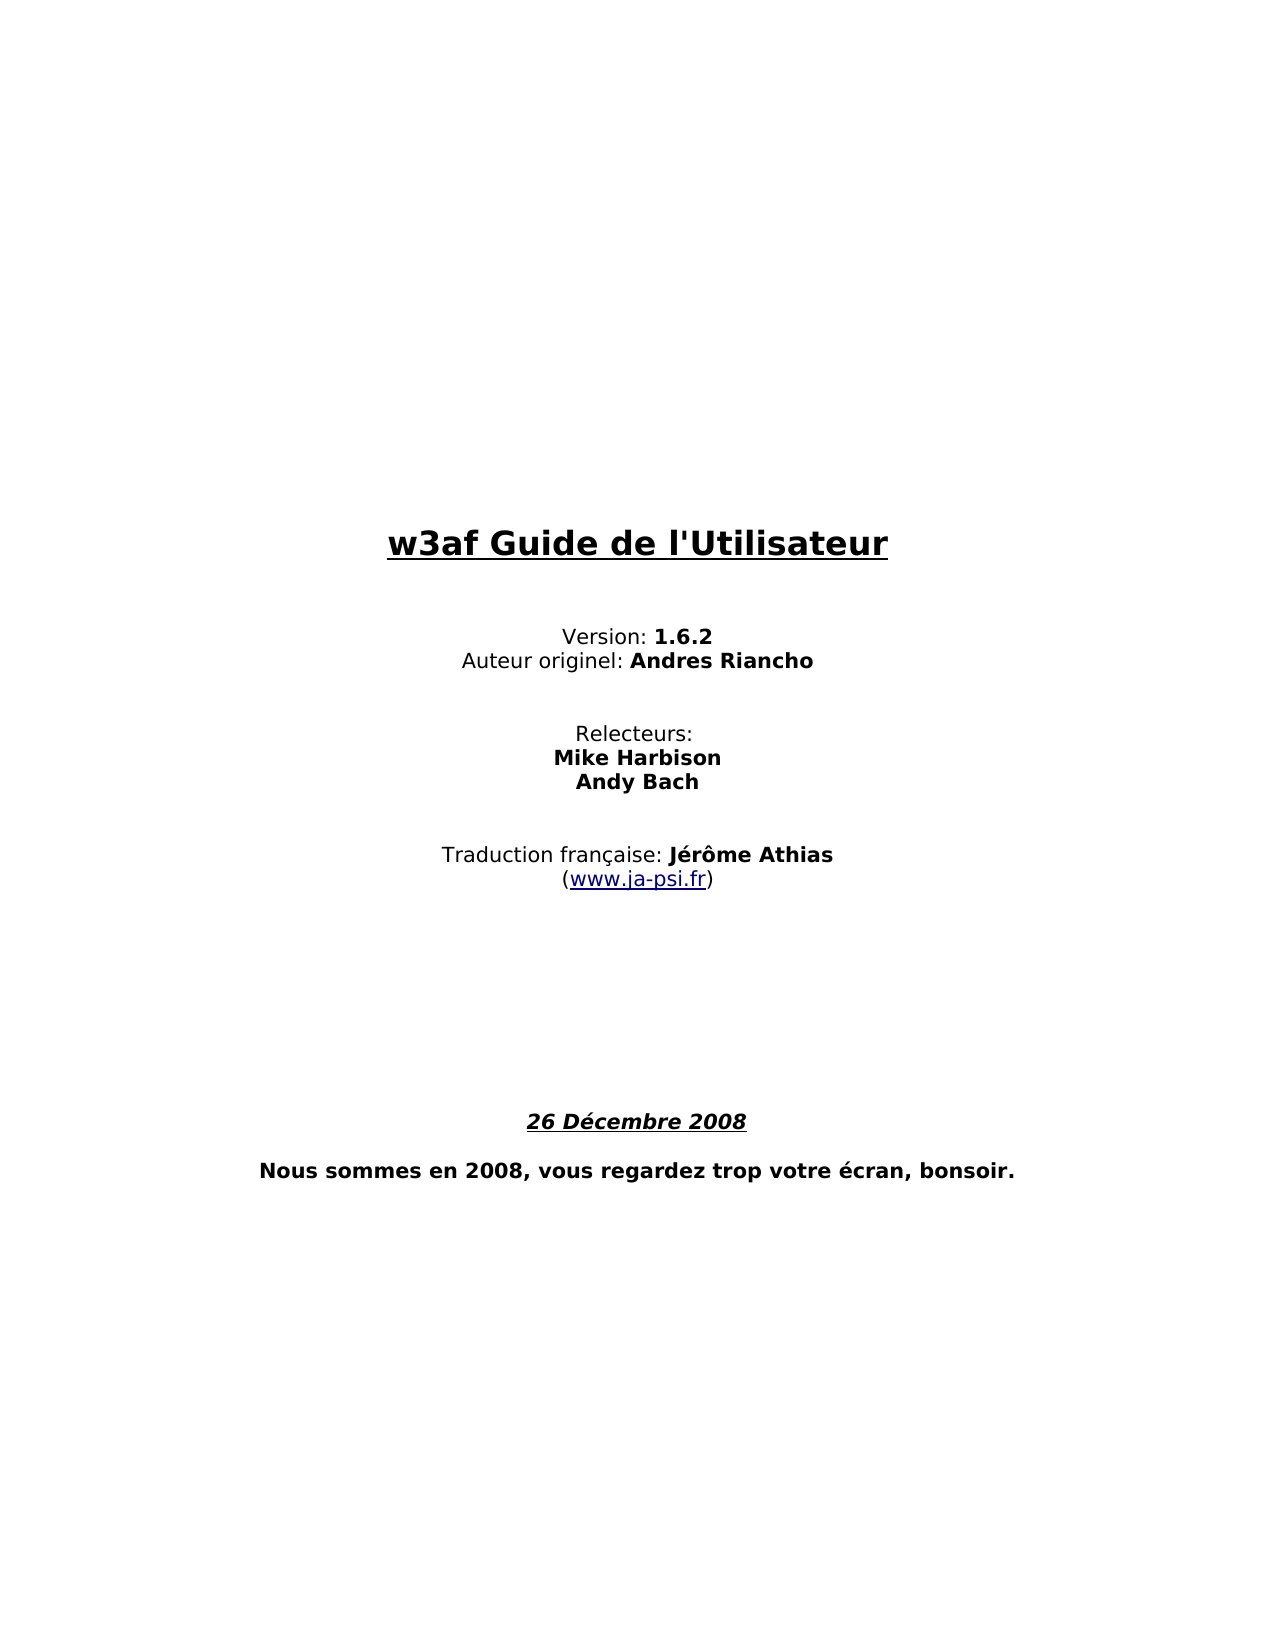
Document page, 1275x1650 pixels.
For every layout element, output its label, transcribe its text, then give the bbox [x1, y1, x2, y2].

text (www.ja-psi.fr) [118, 867, 1157, 892]
text Relecteurs: [118, 722, 1157, 746]
text Auteur originel: Andres Riancho [118, 649, 1157, 673]
text Andy Bach [118, 770, 1157, 795]
text Version: 1.6.2 [118, 625, 1157, 649]
text Mike Harbison [118, 746, 1157, 770]
text 26 Décembre 2008 [118, 1110, 1157, 1134]
subtitle w3af Guide de l'Utilisateur [118, 525, 1157, 564]
text Traduction française: Jérôme Athias [118, 843, 1157, 867]
text Nous sommes en 2008, vous regardez trop votre écran, bonsoir. [118, 1159, 1157, 1183]
